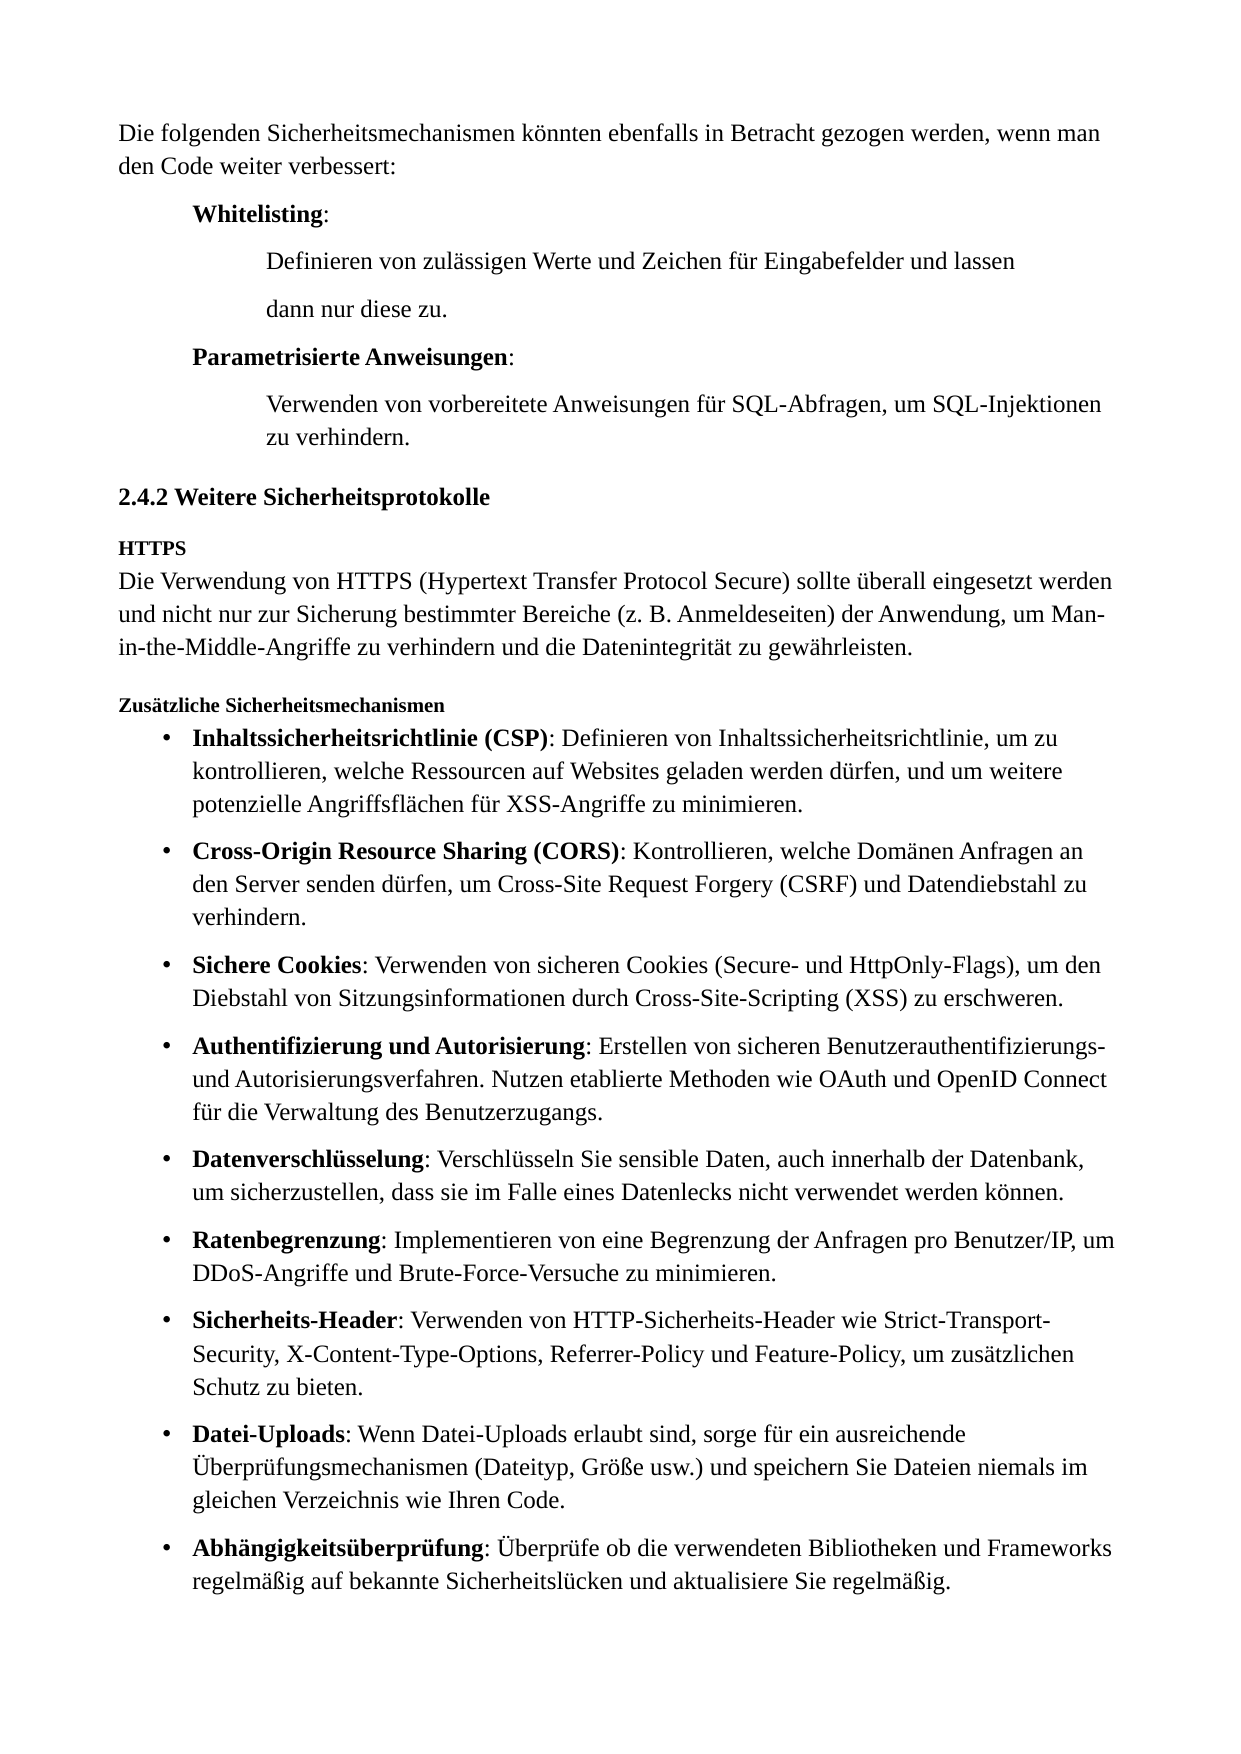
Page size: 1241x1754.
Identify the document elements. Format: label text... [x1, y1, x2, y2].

list Sicherheits-Header: Verwenden von HTTP-Sicherheits-Header wie Strict-Transport-Security, X-Content-Type-Options, Referrer-Policy und Feature-Policy, um zusätzlichen Schutz zu bieten. [162, 1306, 1122, 1400]
list Abhängigkeitsüberprüfung: Überprüfe ob die verwendeten Bibliotheken und Frameworks regelmäßig auf bekannte Sicherheitslücken und aktualisiere Sie regelmäßig. [162, 1533, 1122, 1595]
list Cross-Origin Resource Sharing (CORS): Kontrollieren, welche Domänen Anfragen an den Server senden dürfen, um Cross-Site Request Forgery (CSRF) und Datendiebstahl zu verhindern. [162, 836, 1122, 931]
subtitle HTTPS [118, 536, 1122, 560]
text Parametrisierte Anweisungen: [118, 342, 1122, 370]
text Whitelisting: [118, 199, 1122, 227]
list Datenverschlüsselung: Verschlüsseln Sie sensible Daten, auch innerhalb der Datenbank, um sicherzustellen, dass sie im Falle eines Datenlecks nicht verwendet werden können. [162, 1144, 1122, 1206]
text dann nur diese zu. [118, 294, 1122, 323]
text Definieren von zulässigen Werte und Zeichen für Eingabefelder und lassen [118, 246, 1122, 275]
subtitle Zusätzliche Sicherheitsmechanismen [118, 692, 1122, 717]
list Authentifizierung und Autorisierung: Erstellen von sicheren Benutzerauthentifizierungs- und Autorisierungsverfahren. Nutzen etablierte Methoden wie OAuth und OpenID Connect für die Verwaltung des Benutzerzugangs. [162, 1031, 1122, 1126]
list Ratenbegrenzung: Implementieren von eine Begrenzung der Anfragen pro Benutzer/IP, um DDoS-Angriffe und Brute-Force-Versuche zu minimieren. [162, 1225, 1122, 1287]
subtitle 2.4.2 Weitere Sicherheitsprotokolle [118, 482, 1122, 511]
list Inhaltssicherheitsrichtlinie (CSP): Definieren von Inhaltssicherheitsrichtlinie, um zu kontrollieren, welche Ressourcen auf Websites geladen werden dürfen, und um weitere potenzielle Angriffsflächen für XSS-Angriffe zu minimieren. [162, 723, 1122, 818]
list Sichere Cookies: Verwenden von sicheren Cookies (Secure- und HttpOnly-Flags), um den Diebstahl von Sitzungsinformationen durch Cross-Site-Scripting (XSS) zu erschweren. [162, 950, 1122, 1012]
list Datei-Uploads: Wenn Datei-Uploads erlaubt sind, sorge für ein ausreichende Überprüfungsmechanismen (Dateityp, Größe usw.) und speichern Sie Dateien niemals im gleichen Verzeichnis wie Ihren Code. [162, 1419, 1122, 1514]
text Verwenden von vorbereitete Anweisungen für SQL-Abfragen, um SQL-Injektionen zu verhindern. [118, 389, 1122, 451]
text Die Verwendung von HTTPS (Hypertext Transfer Protocol Secure) sollte überall eingesetzt werden und nicht nur zur Sicherung bestimmter Bereiche (z. B. Anmeldeseiten) der Anwendung, um Man-in-the-Middle-Angriffe zu verhindern und die Datenintegrität zu gewährleisten. [118, 566, 1122, 661]
text Die folgenden Sicherheitsmechanismen könnten ebenfalls in Betracht gezogen werden, wenn man den Code weiter verbessert: [118, 118, 1122, 180]
